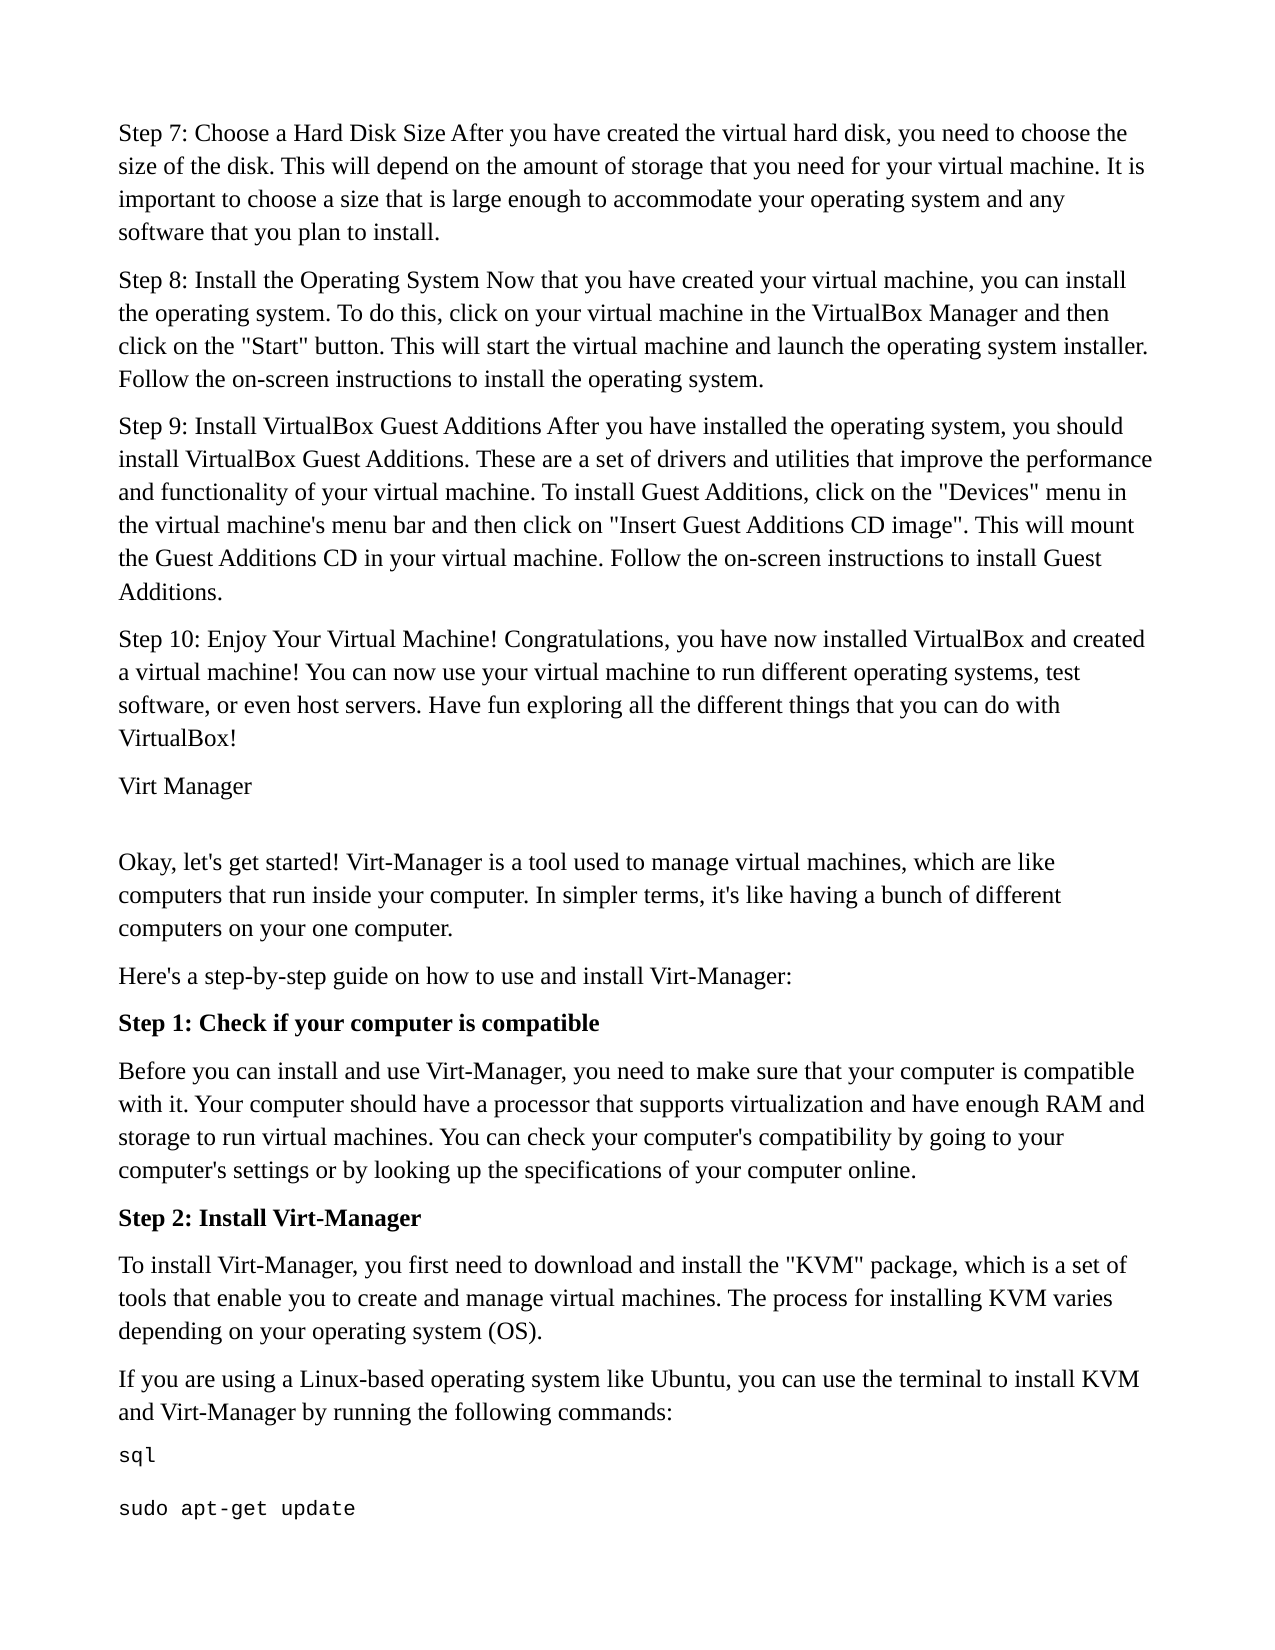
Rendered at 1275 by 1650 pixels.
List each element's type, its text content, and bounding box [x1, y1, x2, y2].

text Here's a step-by-step guide on how to use and install Virt-Manager: [118, 961, 1157, 989]
text Virt Manager [118, 771, 1157, 799]
text Step 9: Install VirtualBox Guest Additions After you have installed the operating system, you should install VirtualBox Guest Additions. These are a set of drivers and utilities that improve the performance and functionality of your virtual machine. To install Guest Additions, click on the "Devices" menu in the virtual machine's menu bar and then click on "Insert Guest Additions CD image". This will mount the Guest Additions CD in your virtual machine. Follow the on-screen instructions to install Guest Additions. [118, 411, 1157, 605]
text Step 7: Choose a Hard Disk Size After you have created the virtual hard disk, you need to choose the size of the disk. This will depend on the amount of storage that you need for your virtual machine. It is important to choose a size that is large enough to accommodate your operating system and any software that you plan to install. [118, 118, 1157, 246]
text To install Virt-Manager, you first need to download and install the "KVM" package, which is a set of tools that enable you to create and manage virtual machines. The process for installing KVM varies depending on your operating system (OS). [118, 1250, 1157, 1345]
text Step 2: Install Virt-Manager [118, 1203, 1157, 1231]
text Okay, let's get started! Virt-Manager is a tool used to manage virtual machines, which are like computers that run inside your computer. In simpler terms, it's like having a bunch of different computers on your one computer. [118, 847, 1157, 942]
text sudo apt-get update [118, 1498, 1157, 1521]
text Step 1: Check if your computer is compatible [118, 1008, 1157, 1037]
text Step 8: Install the Operating System Now that you have created your virtual machine, you can install the operating system. To do this, click on your virtual machine in the VirtualBox Manager and then click on the "Start" button. This will start the virtual machine and launch the operating system installer. Follow the on-screen instructions to install the operating system. [118, 265, 1157, 393]
text Before you can install and use Virt-Manager, you need to make sure that your computer is compatible with it. Your computer should have a processor that supports virtualization and have enough RAM and storage to run virtual machines. You can check your computer's compatibility by going to your computer's settings or by looking up the specifications of your computer online. [118, 1056, 1157, 1184]
text sql [118, 1444, 1157, 1468]
text If you are using a Linux-based operating system like Ubuntu, you can use the terminal to install KVM and Virt-Manager by running the following commands: [118, 1364, 1157, 1426]
text Step 10: Enjoy Your Virtual Machine! Congratulations, you have now installed VirtualBox and created a virtual machine! You can now use your virtual machine to run different operating systems, test software, or even host servers. Have fun exploring all the different things that you can do with VirtualBox! [118, 624, 1157, 752]
